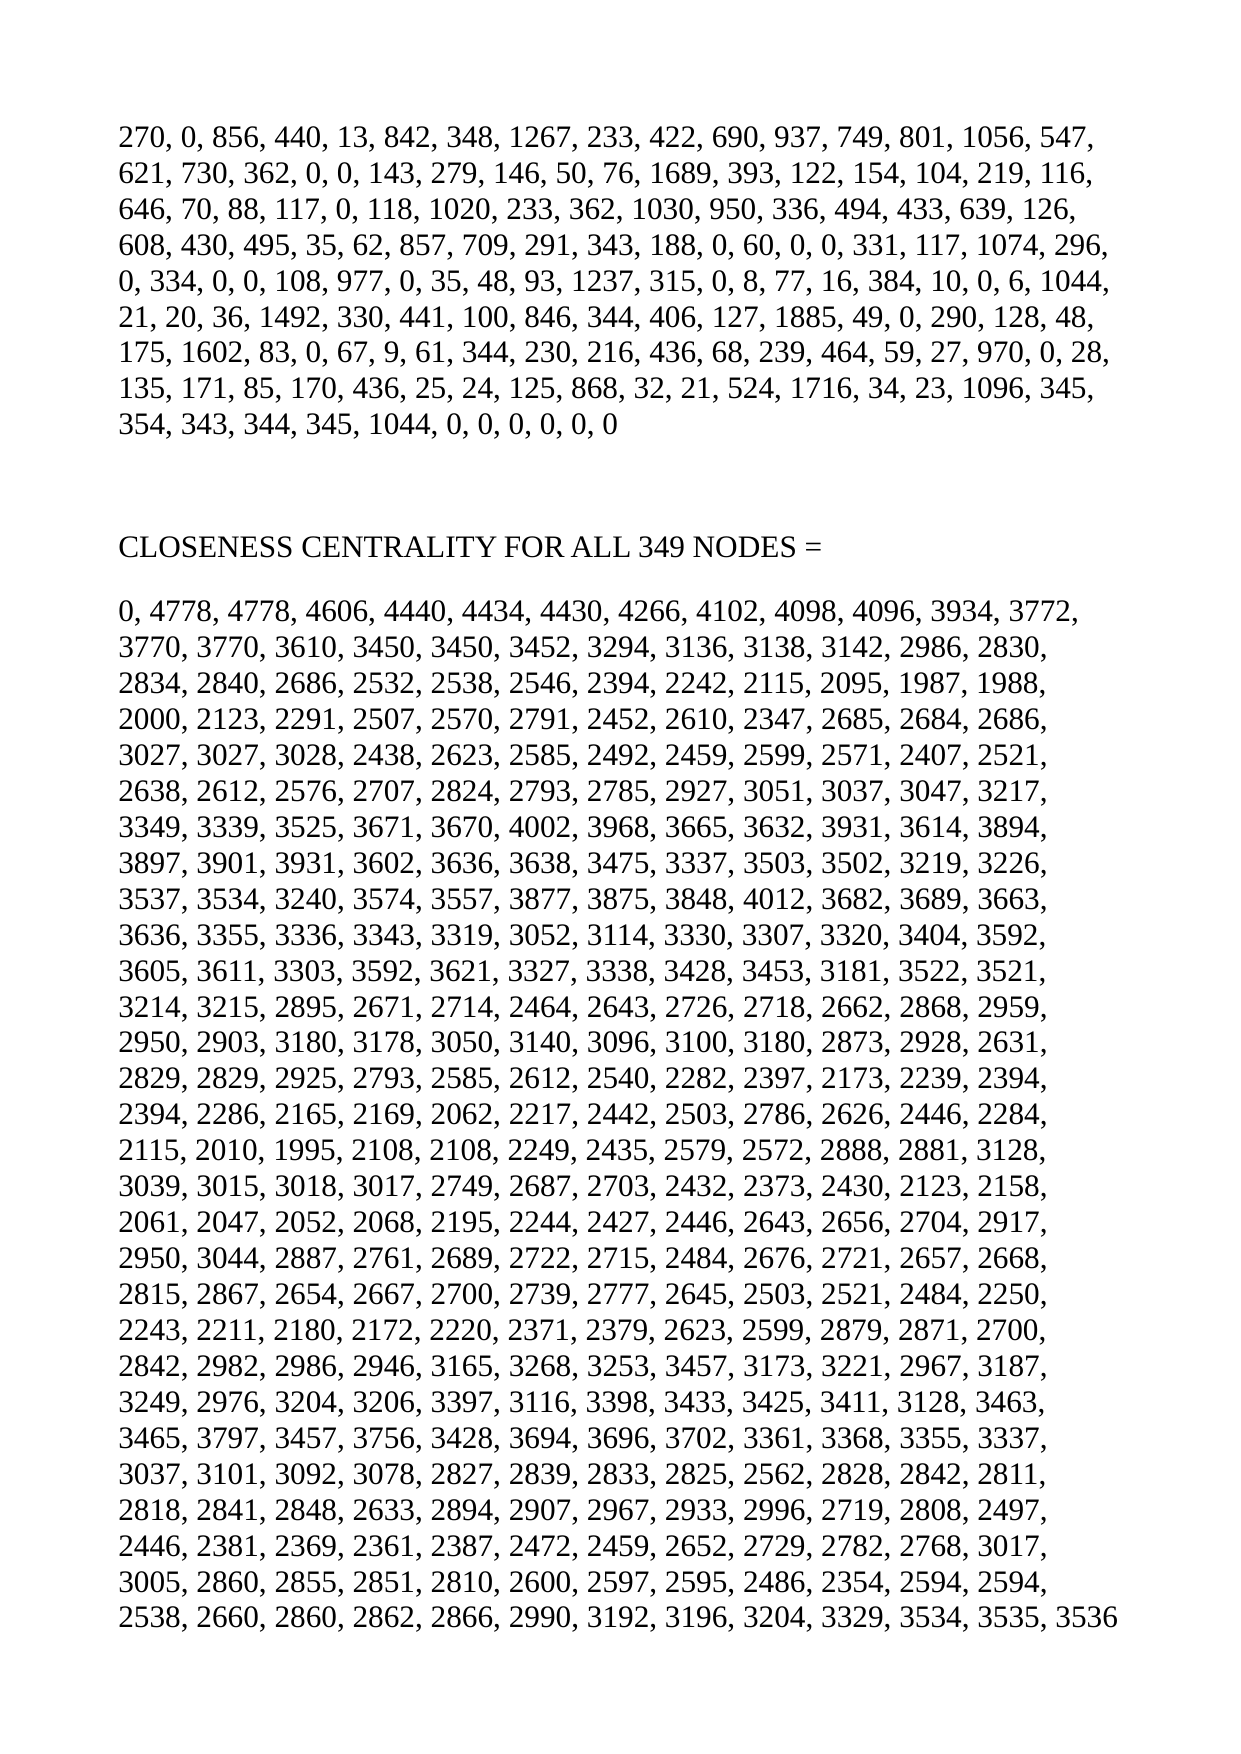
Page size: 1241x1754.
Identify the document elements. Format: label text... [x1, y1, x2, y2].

text 0, 4778, 4778, 4606, 4440, 4434, 4430, 4266, 4102, 4098, 4096, 3934, 3772, 3770, 3770, 3610, 3450, 3450, 3452, 3294, 3136, 3138, 3142, 2986, 2830, 2834, 2840, 2686, 2532, 2538, 2546, 2394, 2242, 2115, 2095, 1987, 1988, 2000, 2123, 2291, 2507, 2570, 2791, 2452, 2610, 2347, 2685, 2684, 2686, 3027, 3027, 3028, 2438, 2623, 2585, 2492, 2459, 2599, 2571, 2407, 2521, 2638, 2612, 2576, 2707, 2824, 2793, 2785, 2927, 3051, 3037, 3047, 3217, 3349, 3339, 3525, 3671, 3670, 4002, 3968, 3665, 3632, 3931, 3614, 3894, 3897, 3901, 3931, 3602, 3636, 3638, 3475, 3337, 3503, 3502, 3219, 3226, 3537, 3534, 3240, 3574, 3557, 3877, 3875, 3848, 4012, 3682, 3689, 3663, 3636, 3355, 3336, 3343, 3319, 3052, 3114, 3330, 3307, 3320, 3404, 3592, 3605, 3611, 3303, 3592, 3621, 3327, 3338, 3428, 3453, 3181, 3522, 3521, 3214, 3215, 2895, 2671, 2714, 2464, 2643, 2726, 2718, 2662, 2868, 2959, 2950, 2903, 3180, 3178, 3050, 3140, 3096, 3100, 3180, 2873, 2928, 2631, 2829, 2829, 2925, 2793, 2585, 2612, 2540, 2282, 2397, 2173, 2239, 2394, 2394, 2286, 2165, 2169, 2062, 2217, 2442, 2503, 2786, 2626, 2446, 2284, 2115, 2010, 1995, 2108, 2108, 2249, 2435, 2579, 2572, 2888, 2881, 3128, 3039, 3015, 3018, 3017, 2749, 2687, 2703, 2432, 2373, 2430, 2123, 2158, 2061, 2047, 2052, 2068, 2195, 2244, 2427, 2446, 2643, 2656, 2704, 2917, 2950, 3044, 2887, 2761, 2689, 2722, 2715, 2484, 2676, 2721, 2657, 2668, 2815, 2867, 2654, 2667, 2700, 2739, 2777, 2645, 2503, 2521, 2484, 2250, 2243, 2211, 2180, 2172, 2220, 2371, 2379, 2623, 2599, 2879, 2871, 2700, 2842, 2982, 2986, 2946, 3165, 3268, 3253, 3457, 3173, 3221, 2967, 3187, 3249, 2976, 3204, 3206, 3397, 3116, 3398, 3433, 3425, 3411, 3128, 3463, 3465, 3797, 3457, 3756, 3428, 3694, 3696, 3702, 3361, 3368, 3355, 3337, 3037, 3101, 3092, 3078, 2827, 2839, 2833, 2825, 2562, 2828, 2842, 2811, 2818, 2841, 2848, 2633, 2894, 2907, 2967, 2933, 2996, 2719, 2808, 2497, 2446, 2381, 2369, 2361, 2387, 2472, 2459, 2652, 2729, 2782, 2768, 3017, 3005, 2860, 2855, 2851, 2810, 2600, 2597, 2595, 2486, 2354, 2594, 2594, 2538, 2660, 2860, 2862, 2866, 2990, 3192, 3196, 3204, 3329, 3534, 3535, 3536 [118, 592, 1122, 1635]
text 270, 0, 856, 440, 13, 842, 348, 1267, 233, 422, 690, 937, 749, 801, 1056, 547, 621, 730, 362, 0, 0, 143, 279, 146, 50, 76, 1689, 393, 122, 154, 104, 219, 116, 646, 70, 88, 117, 0, 118, 1020, 233, 362, 1030, 950, 336, 494, 433, 639, 126, 608, 430, 495, 35, 62, 857, 709, 291, 343, 188, 0, 60, 0, 0, 331, 117, 1074, 296, 0, 334, 0, 0, 108, 977, 0, 35, 48, 93, 1237, 315, 0, 8, 77, 16, 384, 10, 0, 6, 1044, 21, 20, 36, 1492, 330, 441, 100, 846, 344, 406, 127, 1885, 49, 0, 290, 128, 48, 175, 1602, 83, 0, 67, 9, 61, 344, 230, 216, 436, 68, 239, 464, 59, 27, 970, 0, 28, 135, 171, 85, 170, 436, 25, 24, 125, 868, 32, 21, 524, 1716, 34, 23, 1096, 345, 354, 343, 344, 345, 1044, 0, 0, 0, 0, 0, 0 [118, 118, 1122, 442]
text CLOSENESS CENTRALITY FOR ALL 349 NODES = [118, 528, 1122, 564]
